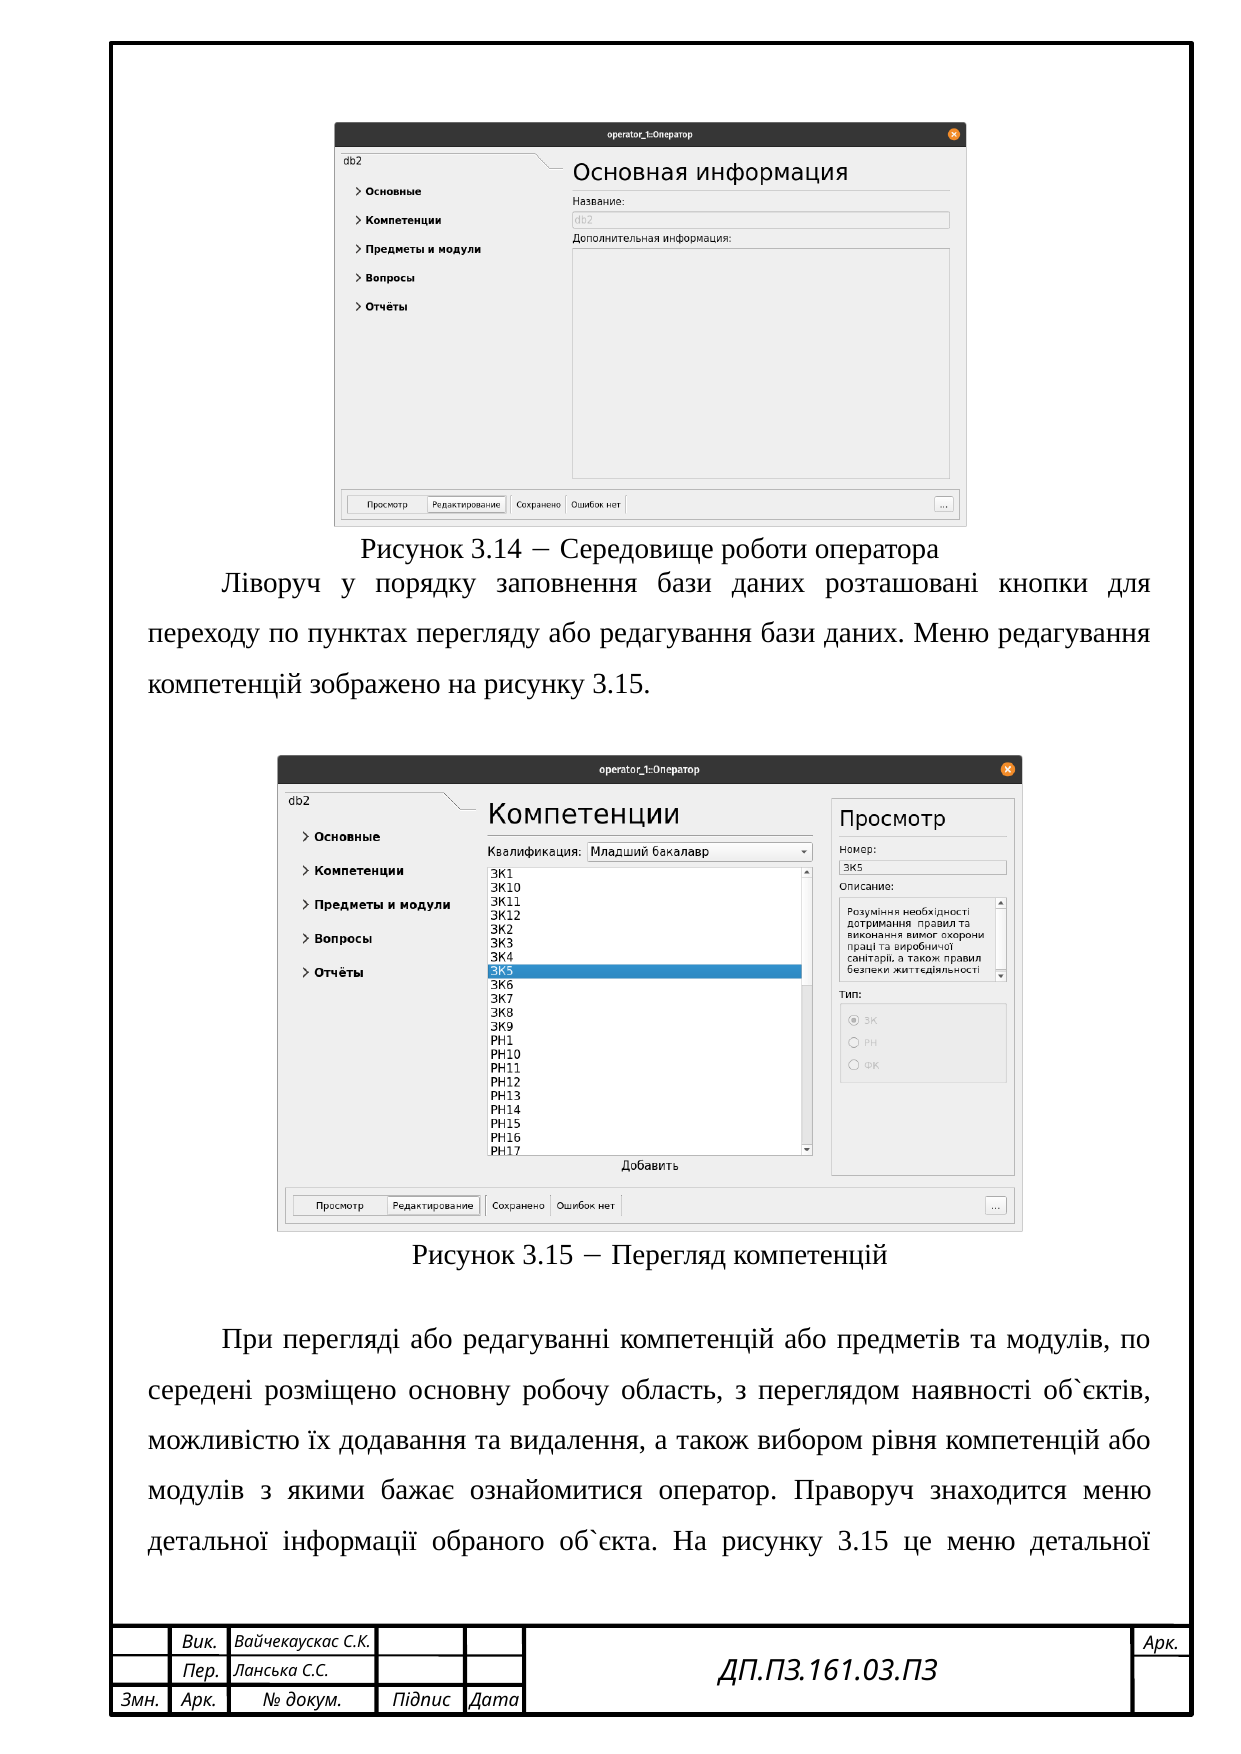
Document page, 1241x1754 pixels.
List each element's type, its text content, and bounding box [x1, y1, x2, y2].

picture [270, 749, 1029, 1238]
text Ліворуч у порядку заповнення бази даних розташовані кнопки для переходу по пунктах перегляду або редагування бази даних. Меню редагування компетенцій зображено на рисунку 3.15. [148, 565, 1152, 699]
text Рисунок 3.15 − Перегляд компетенцій [148, 1237, 1152, 1271]
picture [328, 118, 972, 532]
text При перегляді або редагуванні компетенцій або предметів та модулів, по середені розміщено основну робочу область, з переглядом наявності об`єктів, можливістю їх додавання та видалення, а також вибором рівня компетенцій або модулів з якими бажає ознайомитися оператор. Праворуч знаходится меню детальної інформації обраного об`єкта. На рисунку 3.15 це меню детальної [148, 1321, 1152, 1556]
text Рисунок 3.14 − Середовище роботи оператора [148, 532, 1152, 565]
